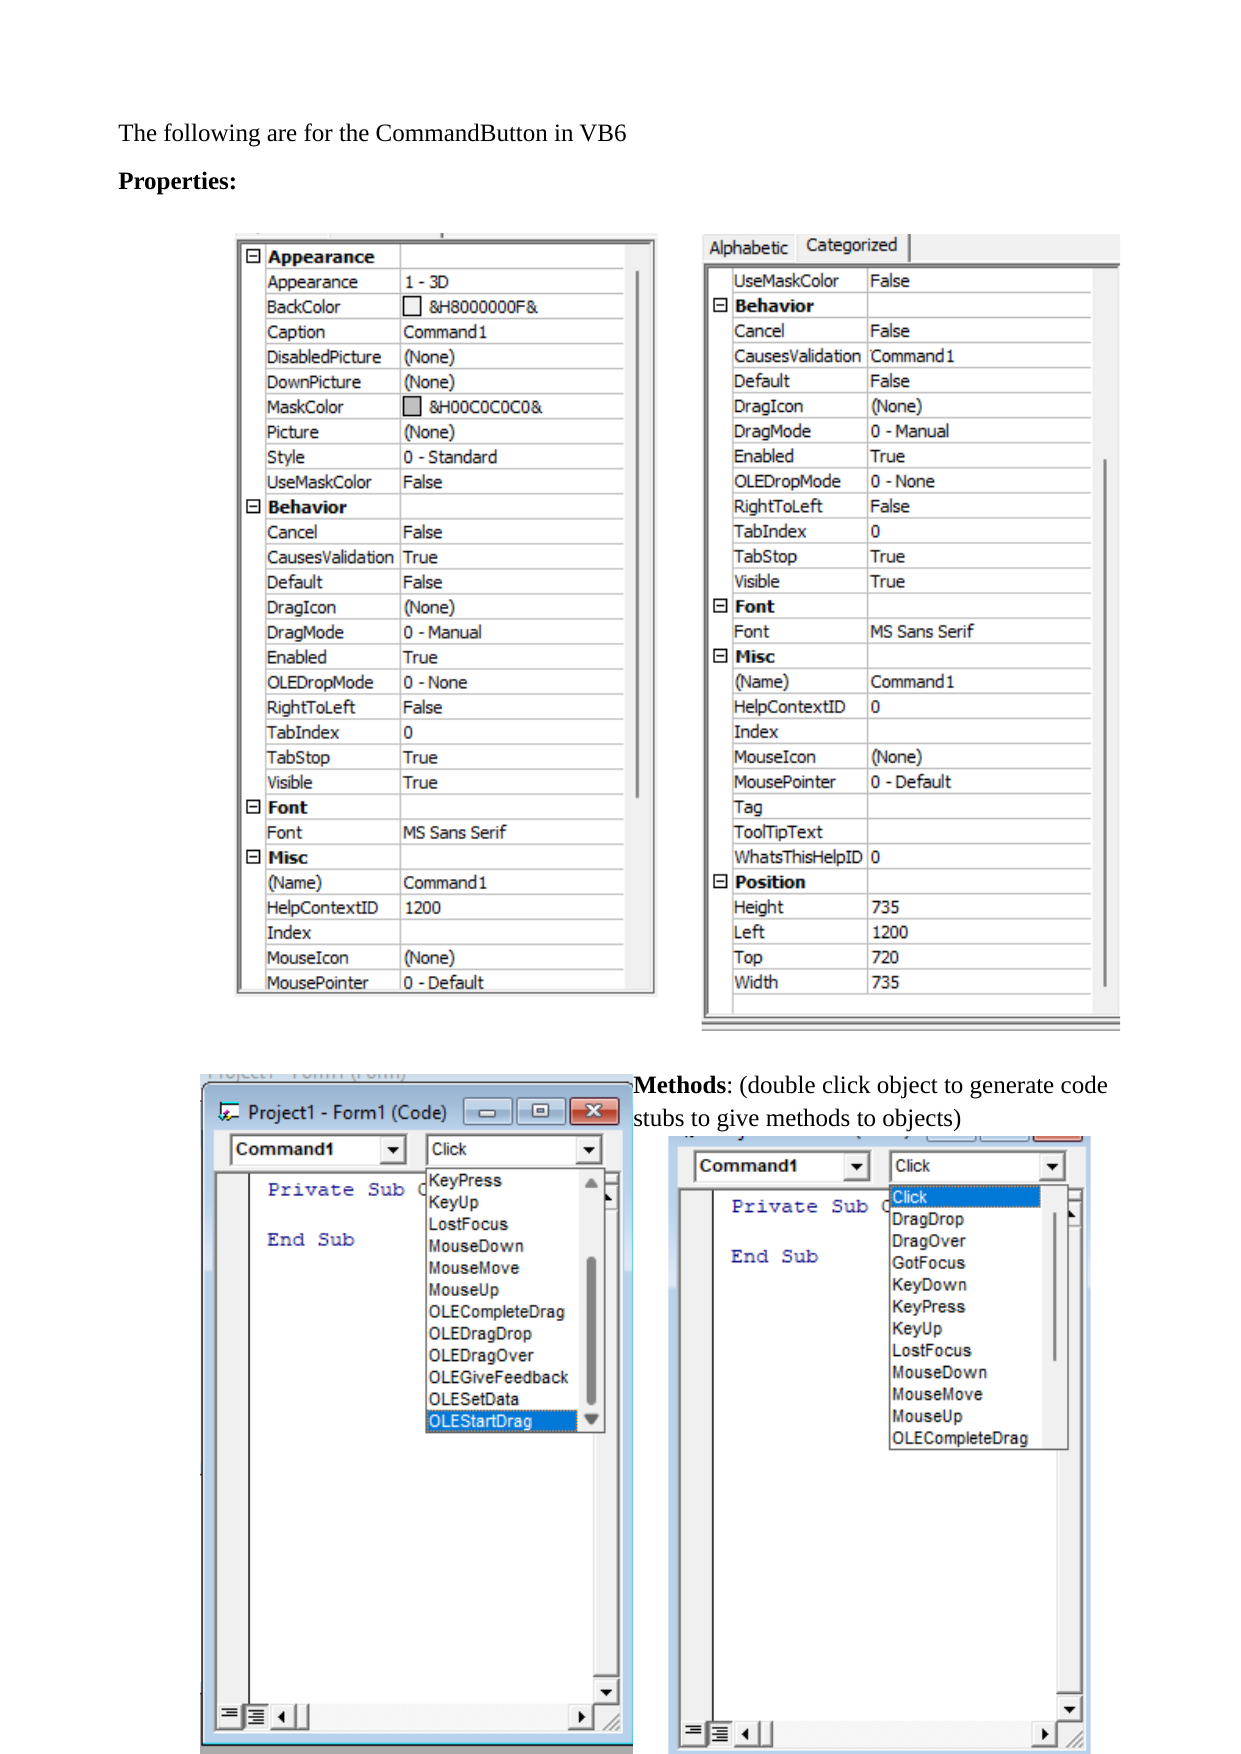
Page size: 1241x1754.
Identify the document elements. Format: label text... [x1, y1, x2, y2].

text Properties: [118, 166, 1122, 194]
picture [234, 233, 658, 997]
picture [200, 1074, 633, 1754]
text Methods: (double click object to generate code stubs to give methods to objects) [118, 1070, 1122, 1132]
text The following are for the CommandButton in VB6 [118, 118, 1122, 147]
picture [701, 234, 1121, 1031]
picture [667, 1136, 1091, 1754]
